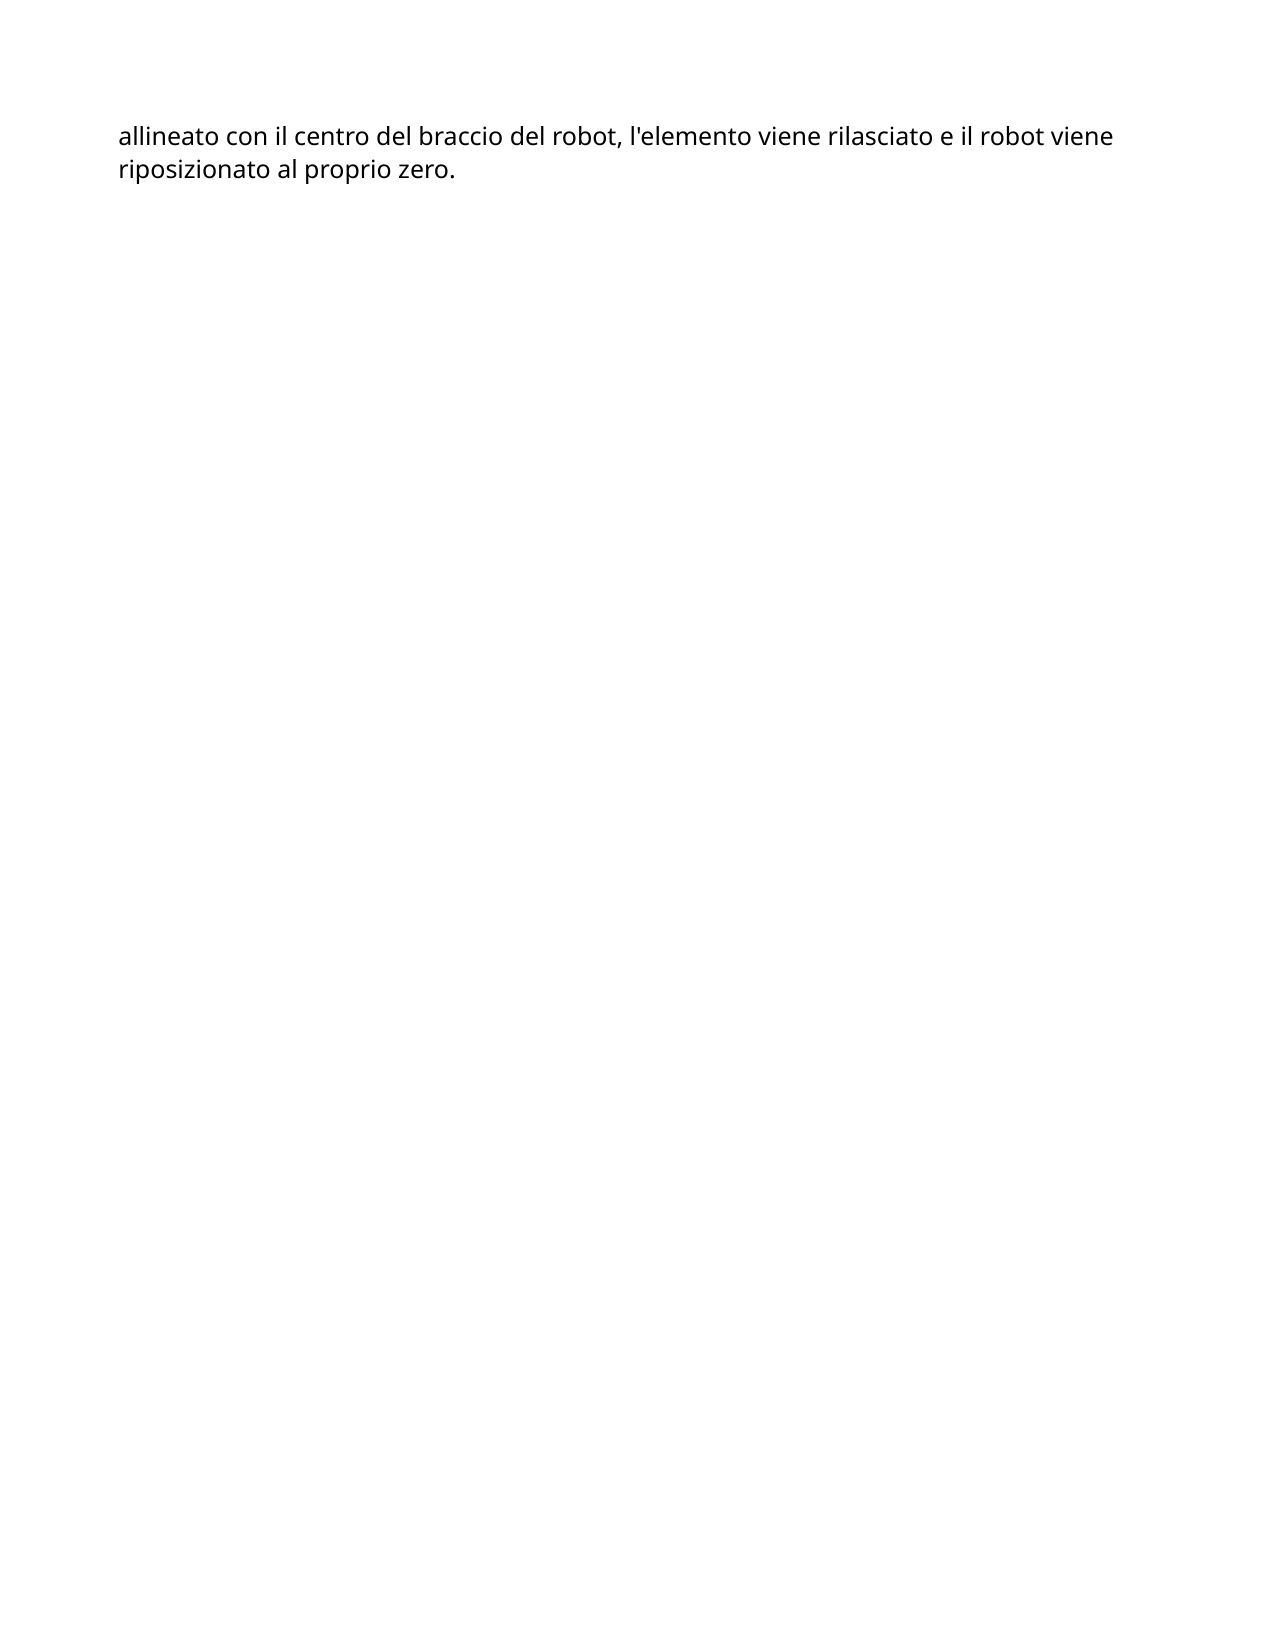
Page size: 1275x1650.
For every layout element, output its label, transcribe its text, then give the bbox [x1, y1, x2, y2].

text allineato con il centro del braccio del robot, l'elemento viene rilasciato e il robot viene riposizionato al proprio zero. [118, 118, 1157, 186]
